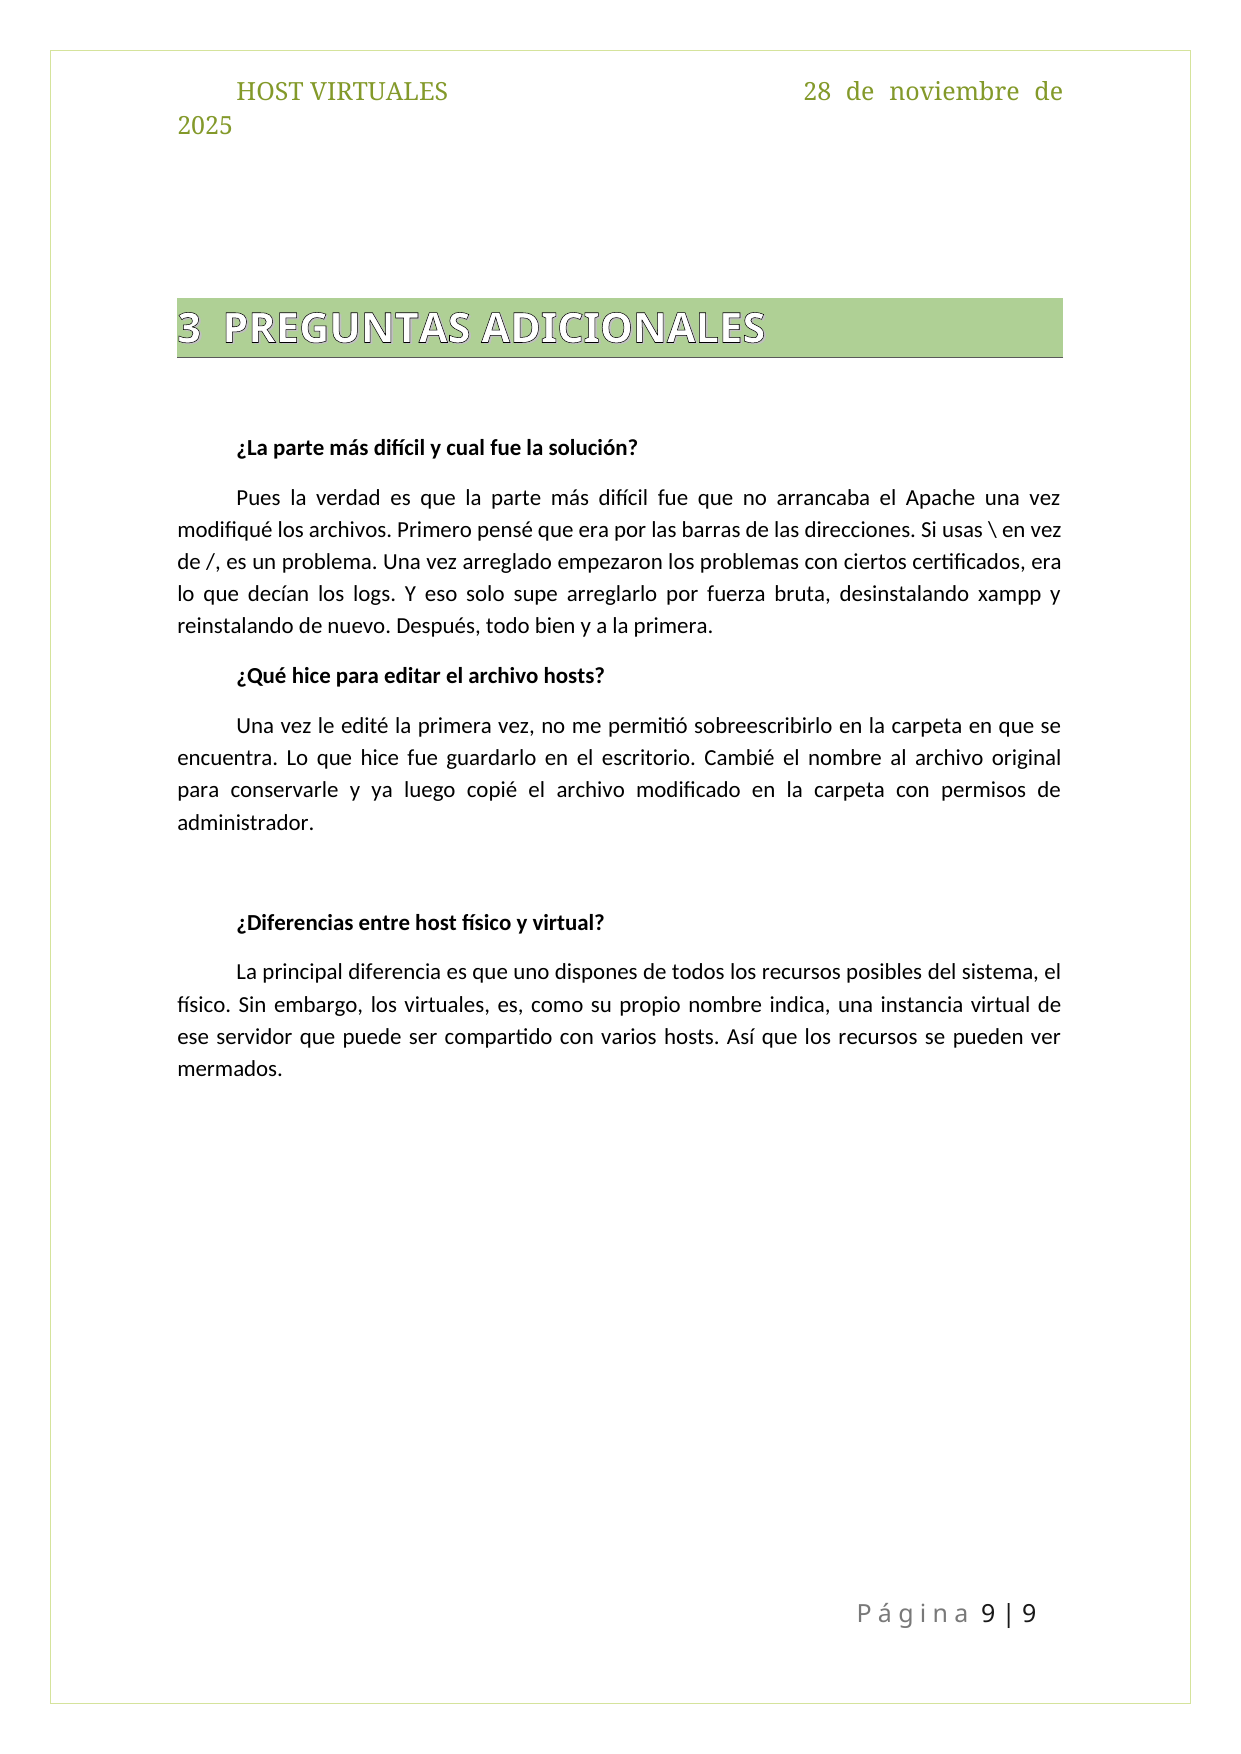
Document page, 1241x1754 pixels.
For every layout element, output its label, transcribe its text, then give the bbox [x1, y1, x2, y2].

text ¿Diferencias entre host físico y virtual? [177, 908, 1063, 936]
text Pues la verdad es que la parte más difícil fue que no arrancaba el Apache una vez modifiqué los archivos. Primero pensé que era por las barras de las direcciones. Si usas \ en vez de /, es un problema. Una vez arreglado empezaron los problemas con ciertos certificados, era lo que decían los logs. Y eso solo supe arreglarlo por fuerza bruta, desinstalando xampp y reinstalando de nuevo. Después, todo bien y a la primera. [177, 483, 1063, 639]
text ¿Qué hice para editar el archivo hosts? [177, 661, 1063, 689]
subtitle PREGUNTAS ADICIONALES [177, 298, 1063, 357]
text La principal diferencia es que uno dispones de todos los recursos posibles del sistema, el físico. Sin embargo, los virtuales, es, como su propio nombre indica, una instancia virtual de ese servidor que puede ser compartido con varios hosts. Así que los recursos se pueden ver mermados. [177, 957, 1063, 1082]
text Una vez le edité la primera vez, no me permitió sobreescribirlo en la carpeta en que se encuentra. Lo que hice fue guardarlo en el escritorio. Cambié el nombre al archivo original para conservarle y ya luego copié el archivo modificado en la carpeta con permisos de administrador. [177, 711, 1063, 836]
text ¿La parte más difícil y cual fue la solución? [177, 433, 1063, 461]
